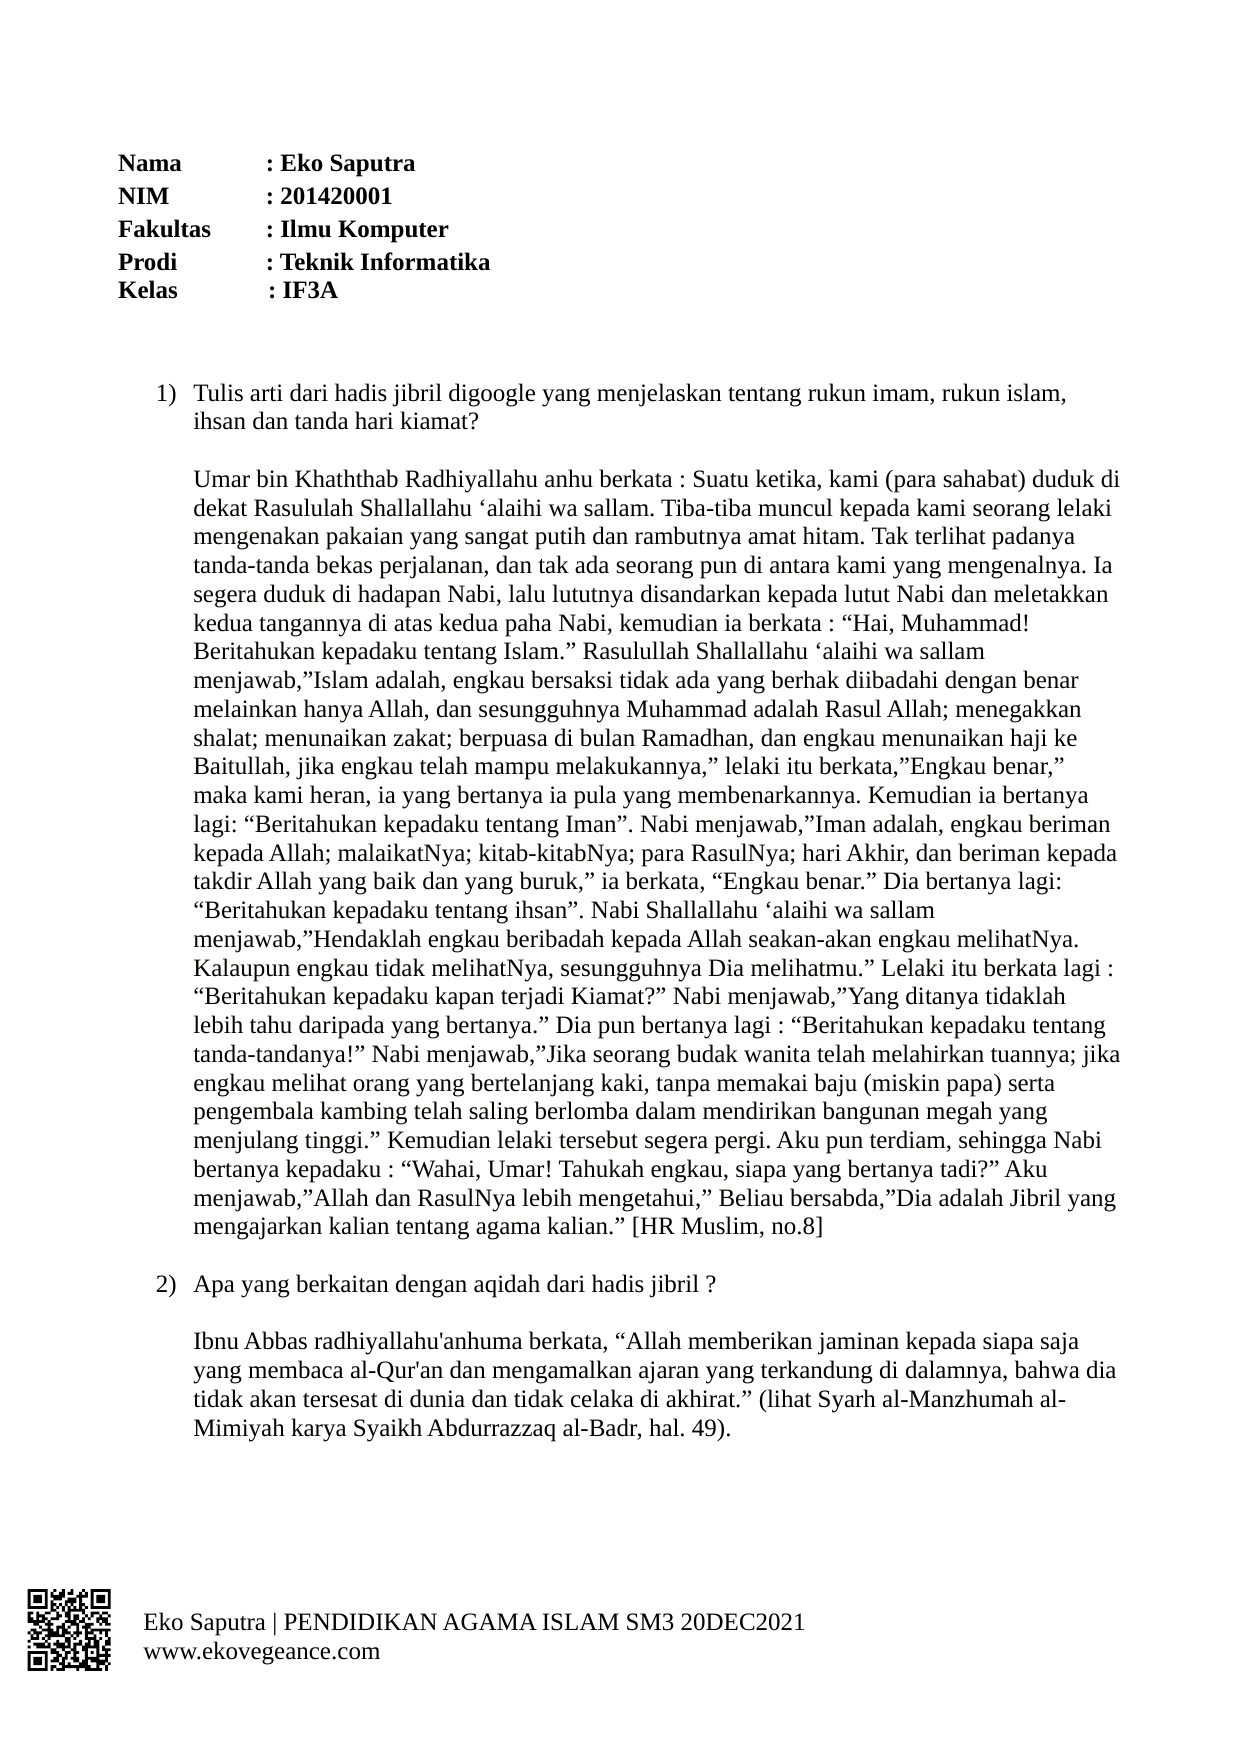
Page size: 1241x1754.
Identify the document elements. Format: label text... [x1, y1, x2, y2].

list Tulis arti dari hadis jibril digoogle yang menjelaskan tentang rukun imam, rukun islam, ihsan dan tanda hari kiamat? [156, 378, 1122, 435]
list Ibnu Abbas radhiyallahu'anhuma berkata, “Allah memberikan jaminan kepada siapa saja yang membaca al-Qur'an dan mengamalkan ajaran yang terkandung di dalamnya, bahwa dia tidak akan tersesat di dunia dan tidak celaka di akhirat.” (lihat Syarh al-Manzhumah al-Mimiyah karya Syaikh Abdurrazzaq al-Badr, hal. 49). [156, 1326, 1122, 1441]
list Umar bin Khaththab Radhiyallahu anhu berkata : Suatu ketika, kami (para sahabat) duduk di dekat Rasululah Shallallahu ‘alaihi wa sallam. Tiba-tiba muncul kepada kami seorang lelaki mengenakan pakaian yang sangat putih dan rambutnya amat hitam. Tak terlihat padanya tanda-tanda bekas perjalanan, dan tak ada seorang pun di antara kami yang mengenalnya. Ia segera duduk di hadapan Nabi, lalu lututnya disandarkan kepada lutut Nabi dan meletakkan kedua tangannya di atas kedua paha Nabi, kemudian ia berkata : “Hai, Muhammad! Beritahukan kepadaku tentang Islam.” Rasulullah Shallallahu ‘alaihi wa sallam menjawab,”Islam adalah, engkau bersaksi tidak ada yang berhak diibadahi dengan benar melainkan hanya Allah, dan sesungguhnya Muhammad adalah Rasul Allah; menegakkan shalat; menunaikan zakat; berpuasa di bulan Ramadhan, dan engkau menunaikan haji ke Baitullah, jika engkau telah mampu melakukannya,” lelaki itu berkata,”Engkau benar,” maka kami heran, ia yang bertanya ia pula yang membenarkannya. Kemudian ia bertanya lagi: “Beritahukan kepadaku tentang Iman”. Nabi menjawab,”Iman adalah, engkau beriman kepada Allah; malaikatNya; kitab-kitabNya; para RasulNya; hari Akhir, dan beriman kepada takdir Allah yang baik dan yang buruk,” ia berkata, “Engkau benar.” Dia bertanya lagi: “Beritahukan kepadaku tentang ihsan”. Nabi Shallallahu ‘alaihi wa sallam menjawab,”Hendaklah engkau beribadah kepada Allah seakan-akan engkau melihatNya. Kalaupun engkau tidak melihatNya, sesungguhnya Dia melihatmu.” Lelaki itu berkata lagi : “Beritahukan kepadaku kapan terjadi Kiamat?” Nabi menjawab,”Yang ditanya tidaklah lebih tahu daripada yang bertanya.” Dia pun bertanya lagi : “Beritahukan kepadaku tentang tanda-tandanya!” Nabi menjawab,”Jika seorang budak wanita telah melahirkan tuannya; jika engkau melihat orang yang bertelanjang kaki, tanpa memakai baju (miskin papa) serta pengembala kambing telah saling berlomba dalam mendirikan bangunan megah yang menjulang tinggi.” Kemudian lelaki tersebut segera pergi. Aku pun terdiam, sehingga Nabi bertanya kepadaku : “Wahai, Umar! Tahukah engkau, siapa yang bertanya tadi?” Aku menjawab,”Allah dan RasulNya lebih mengetahui,” Beliau bersabda,”Dia adalah Jibril yang mengajarkan kalian tentang agama kalian.” [HR Muslim, no.8] [156, 464, 1122, 1240]
list Apa yang berkaitan dengan aqidah dari hadis jibril ? [156, 1269, 1122, 1298]
